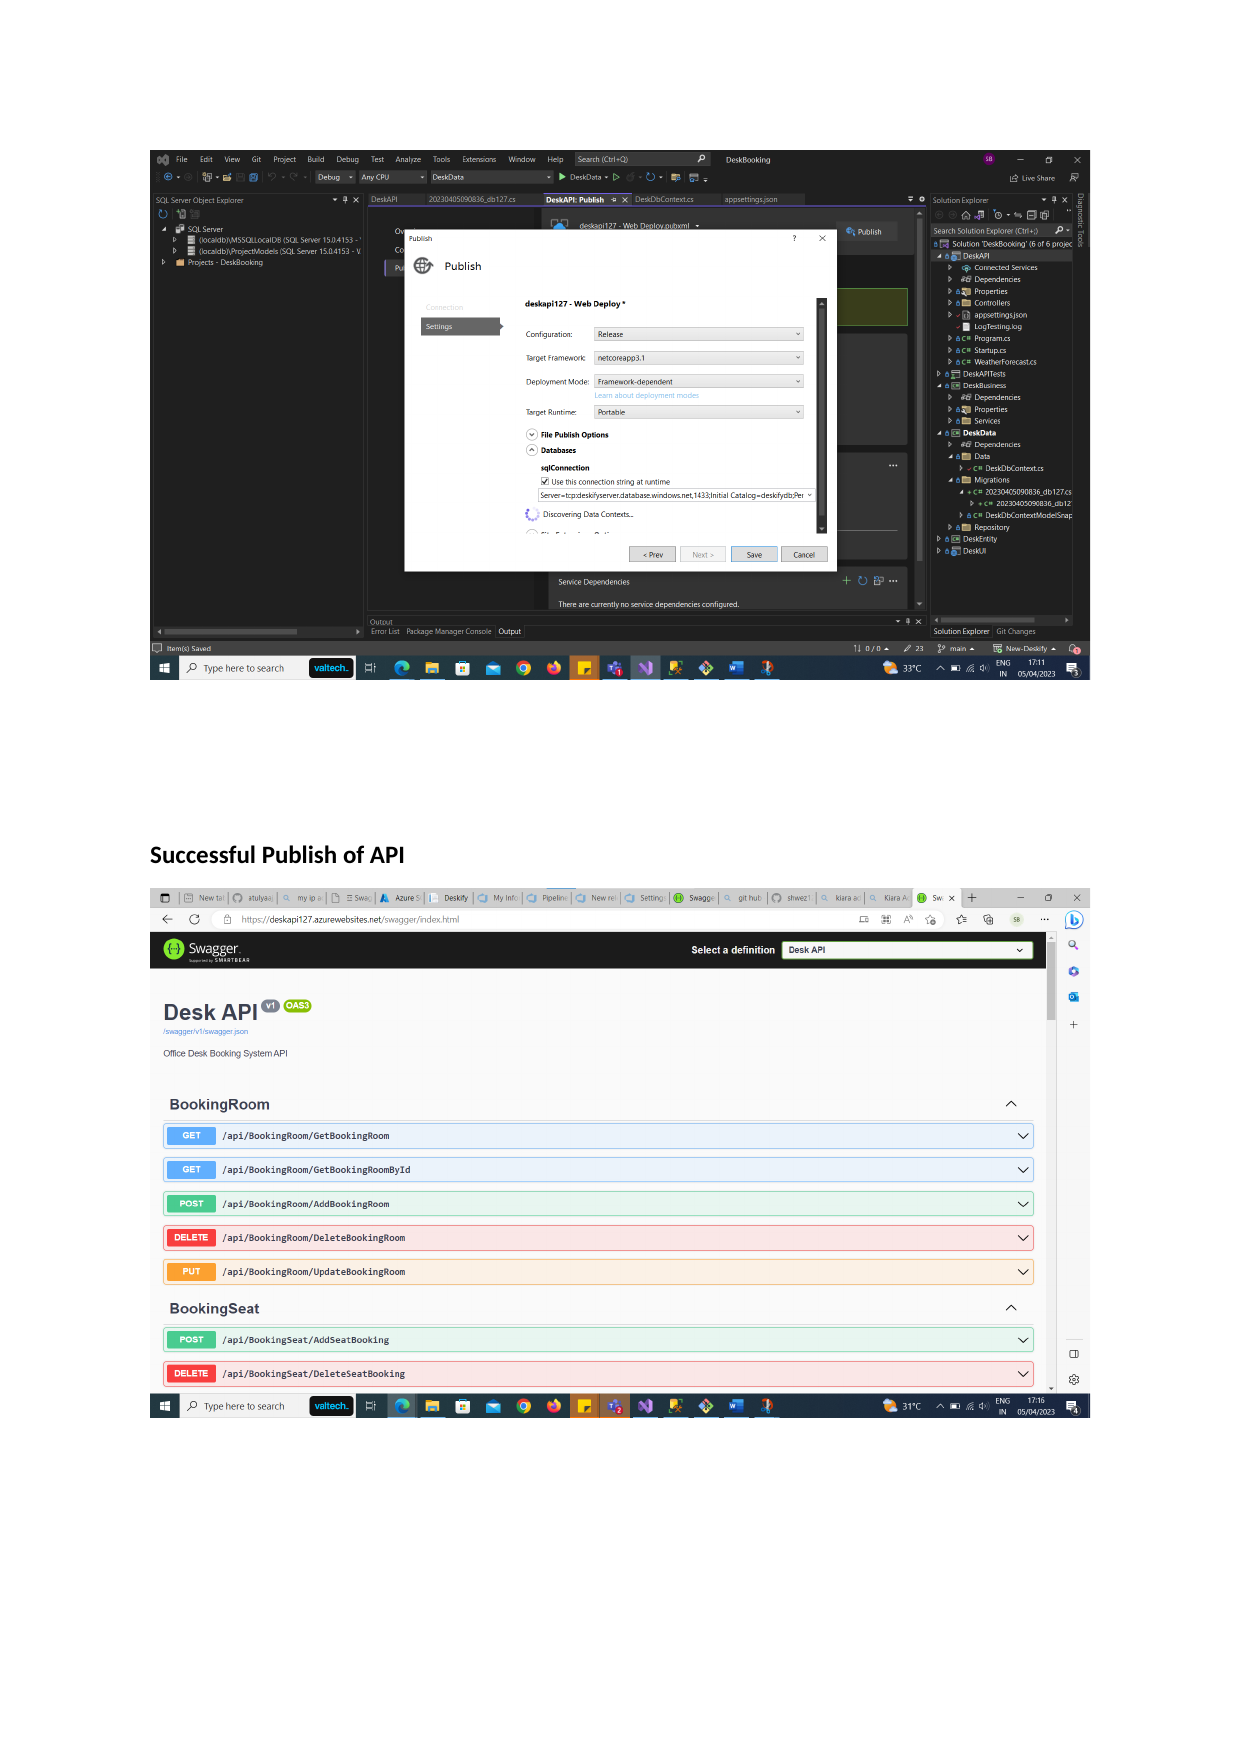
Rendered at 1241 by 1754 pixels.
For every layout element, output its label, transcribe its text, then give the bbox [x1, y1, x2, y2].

text Successful Publish of API [150, 839, 1090, 870]
